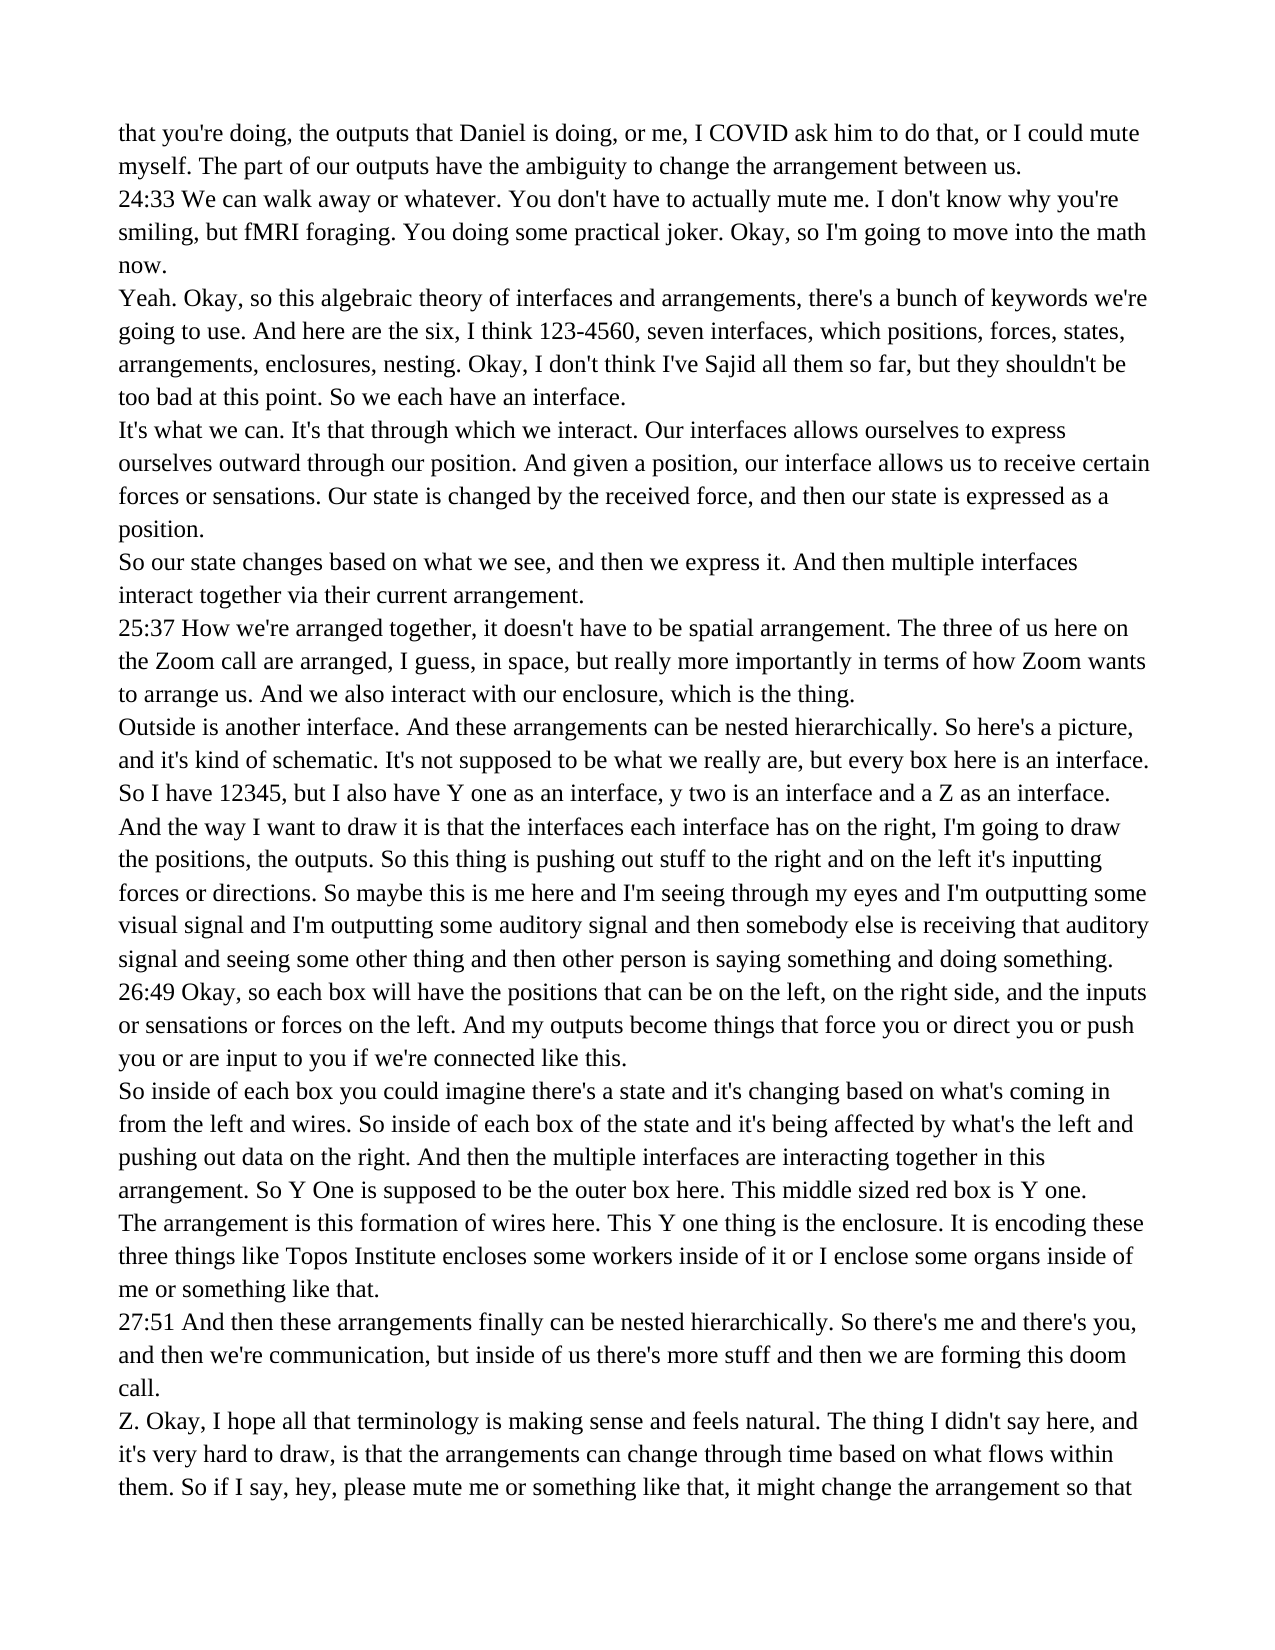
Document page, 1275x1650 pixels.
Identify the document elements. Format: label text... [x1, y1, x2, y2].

text It's what we can. It's that through which we interact. Our interfaces allows ourselves to express ourselves outward through our position. And given a position, our interface allows us to receive certain forces or sensations. Our state is changed by the received force, and then our state is expressed as a position. [118, 415, 1157, 543]
text 24:33 We can walk away or whatever. You don't have to actually mute me. I don't know why you're smiling, but fMRI foraging. You doing some practical joker. Okay, so I'm going to move into the math now. [118, 184, 1157, 279]
text 26:49 Okay, so each box will have the positions that can be on the left, on the right side, and the inputs or sensations or forces on the left. And my outputs become things that force you or direct you or push you or are input to you if we're connected like this. [118, 977, 1157, 1071]
text So inside of each box you could imagine there's a state and it's changing based on what's coming in from the left and wires. So inside of each box of the state and it's being affected by what's the left and pushing out data on the right. And then the multiple interfaces are interacting together in this arrangement. So Y One is supposed to be the outer box here. This middle sized red box is Y one. [118, 1076, 1157, 1203]
text Yeah. Okay, so this algebraic theory of interfaces and arrangements, there's a bunch of keywords we're going to use. And here are the six, I think 123-4560, seven interfaces, which positions, forces, states, arrangements, enclosures, nesting. Okay, I don't think I've Sajid all them so far, but they shouldn't be too bad at this point. So we each have an interface. [118, 283, 1157, 411]
text that you're doing, the outputs that Daniel is doing, or me, I COVID ask him to do that, or I could mute myself. The part of our outputs have the ambiguity to change the arrangement between us. [118, 118, 1157, 180]
text So our state changes based on what we see, and then we express it. And then multiple interfaces interact together via their current arrangement. [118, 547, 1157, 609]
text Z. Okay, I hope all that terminology is making sense and feels natural. The thing I didn't say here, and it's very hard to draw, is that the arrangements can change through time based on what flows within them. So if I say, hey, please mute me or something like that, it might change the arrangement so that [118, 1406, 1157, 1501]
text 25:37 How we're arranged together, it doesn't have to be spatial arrangement. The three of us here on the Zoom call are arranged, I guess, in space, but really more importantly in terms of how Zoom wants to arrange us. And we also interact with our enclosure, which is the thing. [118, 613, 1157, 708]
text And the way I want to draw it is that the interfaces each interface has on the right, I'm going to draw the positions, the outputs. So this thing is pushing out stuff to the right and on the left it's inputting forces or directions. So maybe this is me here and I'm seeing through my eyes and I'm outputting some visual signal and I'm outputting some auditory signal and then somebody else is receiving that auditory signal and seeing some other thing and then other person is saying something and doing something. [118, 812, 1157, 972]
text 27:51 And then these arrangements finally can be nested hierarchically. So there's me and there's you, and then we're communication, but inside of us there's more stuff and then we are forming this doom call. [118, 1307, 1157, 1402]
text The arrangement is this formation of wires here. This Y one thing is the enclosure. It is encoding these three things like Topos Institute encloses some workers inside of it or I enclose some organs inside of me or something like that. [118, 1208, 1157, 1303]
text Outside is another interface. And these arrangements can be nested hierarchically. So here's a picture, and it's kind of schematic. It's not supposed to be what we really are, but every box here is an interface. So I have 12345, but I also have Y one as an interface, y two is an interface and a Z as an interface. [118, 712, 1157, 807]
